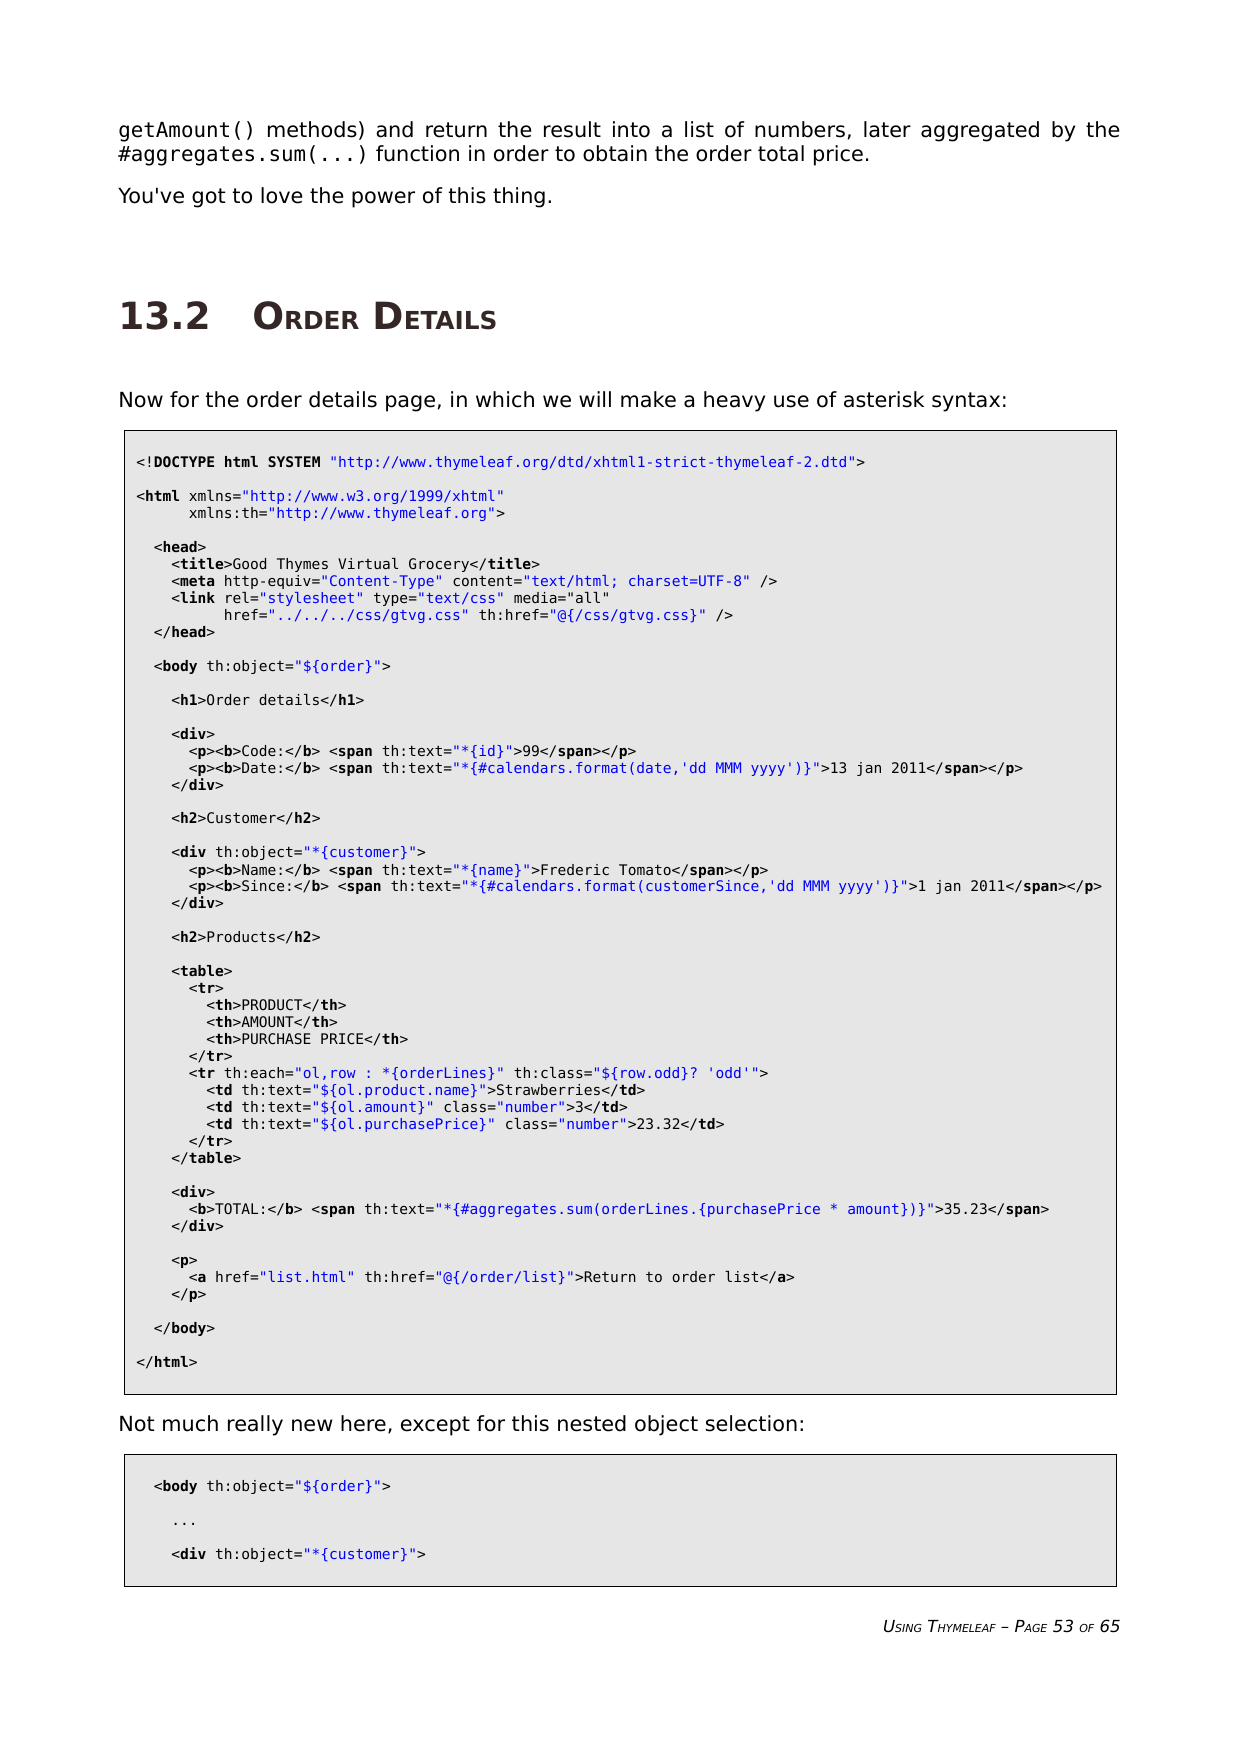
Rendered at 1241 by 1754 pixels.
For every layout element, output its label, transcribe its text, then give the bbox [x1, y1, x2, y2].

text Now for the order details page, in which we will make a heavy use of asterisk syntax: [118, 388, 1122, 412]
text <!DOCTYPE html SYSTEM "http://www.thymeleaf.org/dtd/xhtml1-strict-thymeleaf-2.dtd"> <html xmlns="http://www.w3.org/1999/xhtml" xmlns:th="http://www.thymeleaf.org"> <head> <title>Good Thymes Virtual Grocery</title> <meta http-equiv="Content-Type" content="text/html; charset=UTF-8" /> <link rel="stylesheet" type="text/css" media="all" href="../../../css/gtvg.css" th:href="@{/css/gtvg.css}" /> </head> <body th:object="${order}"> <h1>Order details</h1> <div> <p><b>Code:</b> <span th:text="*{id}">99</span></p> <p><b>Date:</b> <span th:text="*{#calendars.format(date,'dd MMM yyyy')}">13 jan 2011</span></p> </div> <h2>Customer</h2> <div th:object="*{customer}"> <p><b>Name:</b> <span th:text="*{name}">Frederic Tomato</span></p> <p><b>Since:</b> <span th:text="*{#calendars.format(customerSince,'dd MMM yyyy')}">1 jan 2011</span></p> </div> <h2>Products</h2> <table> <tr> <th>PRODUCT</th> <th>AMOUNT</th> <th>PURCHASE PRICE</th> </tr> <tr th:each="ol,row : *{orderLines}" th:class="${row.odd}? 'odd'"> <td th:text="${ol.product.name}">Strawberries</td> <td th:text="${ol.amount}" class="number">3</td> <td th:text="${ol.purchasePrice}" class="number">23.32</td> </tr> </table> <div> <b>TOTAL:</b> <span th:text="*{#aggregates.sum(orderLines.{purchasePrice * amount})}">35.23</span> </div> <p> <a href="list.html" th:href="@{/order/list}">Return to order list</a> </p> </body> </html> [125, 431, 1116, 1394]
text getAmount() methods) and return the result into a list of numbers, later aggregated by the #aggregates.sum(...) function in order to obtain the order total price. [118, 118, 1122, 167]
text Not much really new here, except for this nested object selection: [118, 1412, 1122, 1436]
text You've got to love the power of this thing. [118, 184, 1122, 209]
subtitle Order Details [118, 294, 1122, 338]
text <body th:object="${order}"> ... <div th:object="*{customer}"> [125, 1455, 1116, 1586]
